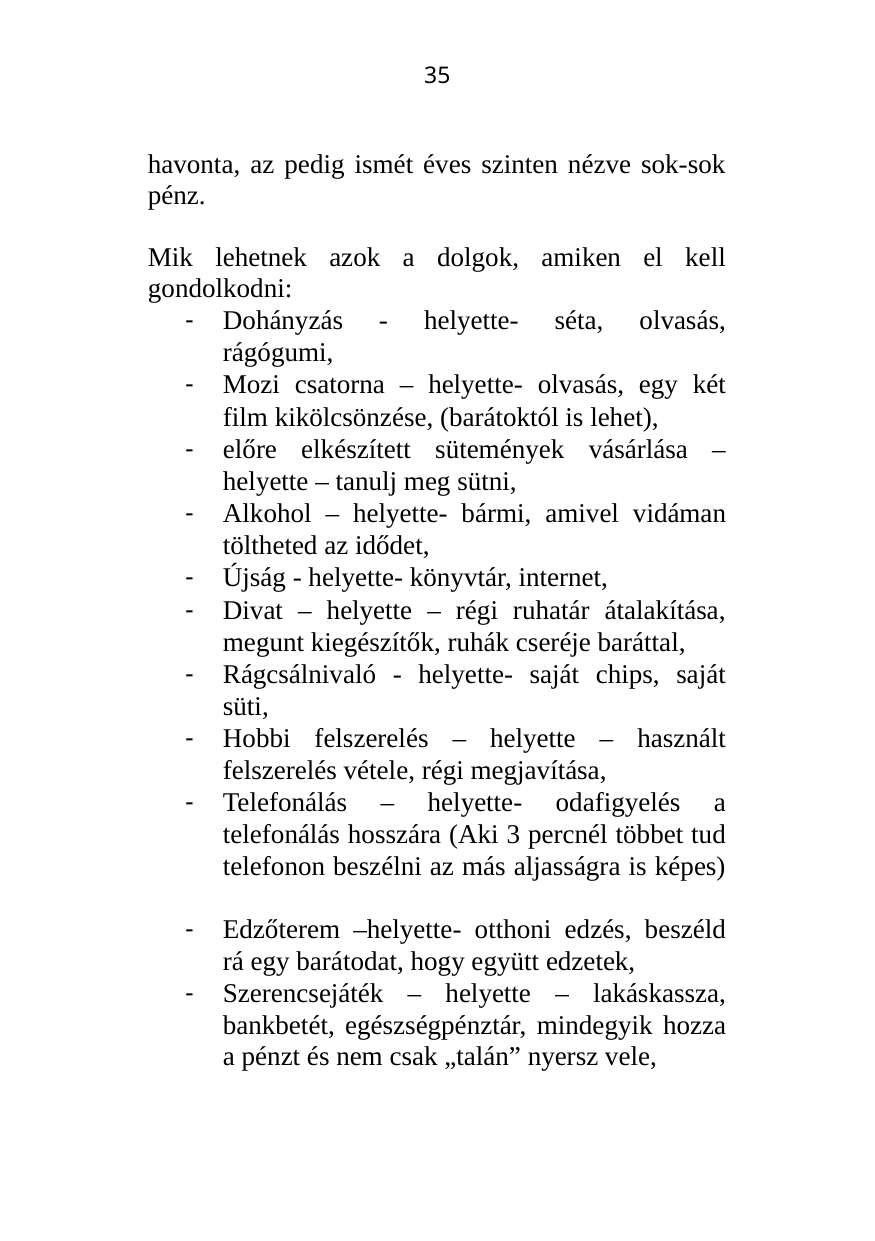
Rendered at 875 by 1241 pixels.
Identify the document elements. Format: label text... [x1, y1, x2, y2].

list Mozi csatorna – helyette- olvasás, egy két film kikölcsönzése, (barátoktól is lehet), [185, 368, 726, 432]
list Telefonálás – helyette- odafigyelés a telefonálás hosszára (Aki 3 percnél többet tud telefonon beszélni az más aljasságra is képes)  [185, 786, 726, 912]
list Hobbi felszerelés – helyette – használt felszerelés vétele, régi megjavítása, [185, 721, 726, 786]
list Rágcsálnivaló - helyette- saját chips, saját süti, [185, 657, 726, 721]
list Újság - helyette- könyvtár, internet, [185, 560, 726, 593]
text Mik lehetnek azok a dolgok, amiken el kell gondolkodni: [148, 241, 726, 303]
list Alkohol – helyette- bármi, amivel vidáman töltheted az idődet, [185, 496, 726, 560]
list Divat – helyette – régi ruhatár átalakítása, megunt kiegészítők, ruhák cseréje baráttal, [185, 593, 726, 657]
list előre elkészített sütemények vásárlása – helyette – tanulj meg sütni, [185, 432, 726, 496]
list Dohányzás - helyette- séta, olvasás, rágógumi, [185, 303, 726, 368]
text havonta, az pedig ismét éves szinten nézve sok-sok pénz. [148, 148, 726, 210]
list Edzőterem –helyette- otthoni edzés, beszéld rá egy barátodat, hogy együtt edzetek, [185, 912, 726, 976]
list Szerencsejáték – helyette – lakáskassza, bankbetét, egészségpénztár, mindegyik hozza a pénzt és nem csak „talán” nyersz vele, [185, 976, 726, 1072]
